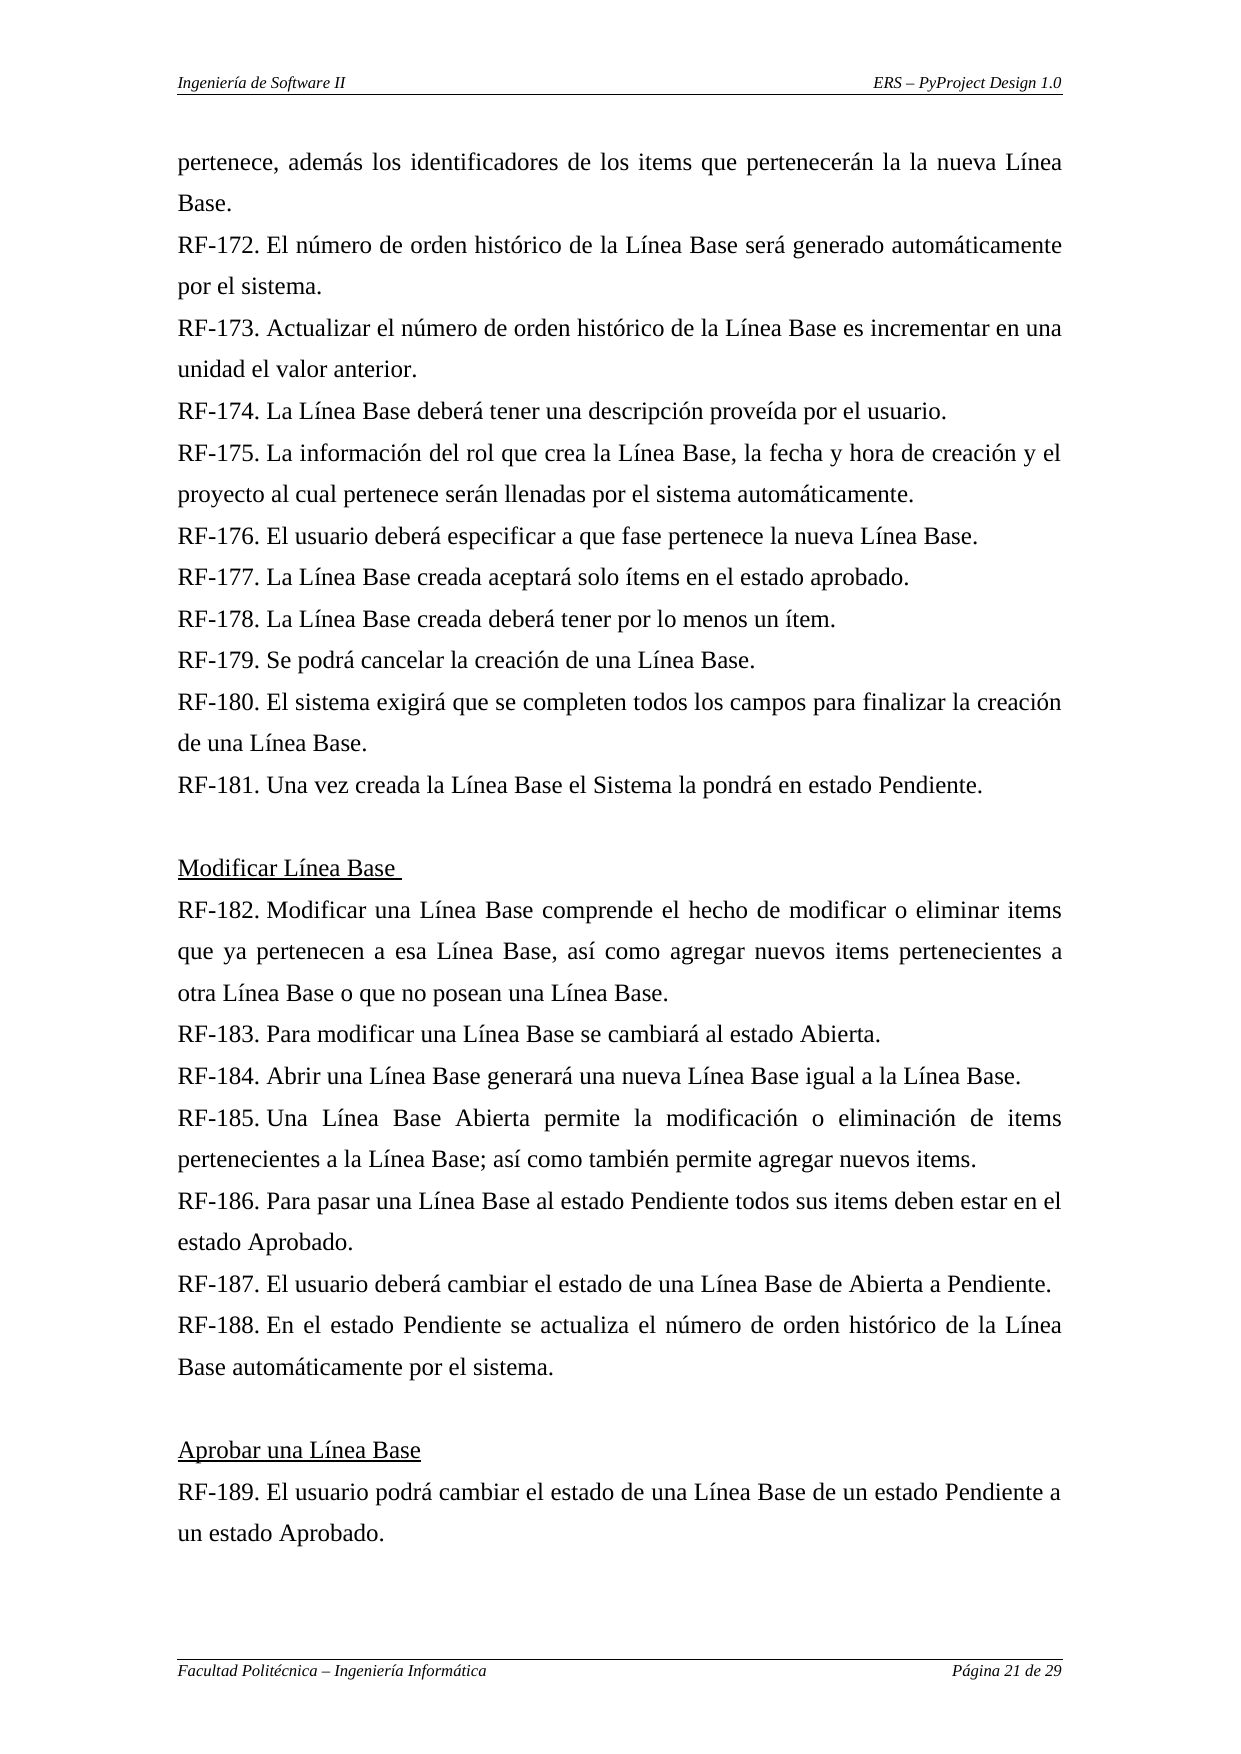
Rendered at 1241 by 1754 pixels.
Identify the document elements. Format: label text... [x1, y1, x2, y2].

list El usuario deberá cambiar el estado de una Línea Base de Abierta a Pendiente. [177, 1270, 1063, 1298]
list La Línea Base creada aceptará solo ítems en el estado aprobado. [177, 563, 1063, 591]
list Actualizar el número de orden histórico de la Línea Base es incrementar en una unidad el valor anterior. [177, 314, 1063, 383]
list Aprobar una Línea Base [177, 1436, 1063, 1464]
list Para pasar una Línea Base al estado Pendiente todos sus items deben estar en el estado Aprobado. [177, 1187, 1063, 1256]
list La Línea Base creada deberá tener por lo menos un ítem. [177, 605, 1063, 633]
list El sistema exigirá que se completen todos los campos para finalizar la creación de una Línea Base. [177, 688, 1063, 757]
list Modificar una Línea Base comprende el hecho de modificar o eliminar items que ya pertenecen a esa Línea Base, así como agregar nuevos items pertenecientes a otra Línea Base o que no posean una Línea Base. [177, 896, 1063, 1007]
list La información del rol que crea la Línea Base, la fecha y hora de creación y el proyecto al cual pertenece serán llenadas por el sistema automáticamente. [177, 439, 1063, 508]
list Modificar Línea Base [177, 854, 1063, 882]
list pertenece, además los identificadores de los items que pertenecerán la la nueva Línea Base. [177, 148, 1063, 217]
list El número de orden histórico de la Línea Base será generado automáticamente por el sistema. [177, 231, 1063, 300]
list La Línea Base deberá tener una descripción proveída por el usuario. [177, 397, 1063, 425]
list El usuario podrá cambiar el estado de una Línea Base de un estado Pendiente a un estado Aprobado. [177, 1478, 1063, 1547]
list El usuario deberá especificar a que fase pertenece la nueva Línea Base. [177, 522, 1063, 549]
list Se podrá cancelar la creación de una Línea Base. [177, 646, 1063, 674]
list Una Línea Base Abierta permite la modificación o eliminación de items pertenecientes a la Línea Base; así como también permite agregar nuevos items. [177, 1104, 1063, 1173]
list En el estado Pendiente se actualiza el número de orden histórico de la Línea Base automáticamente por el sistema. [177, 1311, 1063, 1381]
list Abrir una Línea Base generará una nueva Línea Base igual a la Línea Base. [177, 1062, 1063, 1090]
list Una vez creada la Línea Base el Sistema la pondrá en estado Pendiente. [177, 771, 1063, 799]
list Para modificar una Línea Base se cambiará al estado Abierta. [177, 1021, 1063, 1048]
